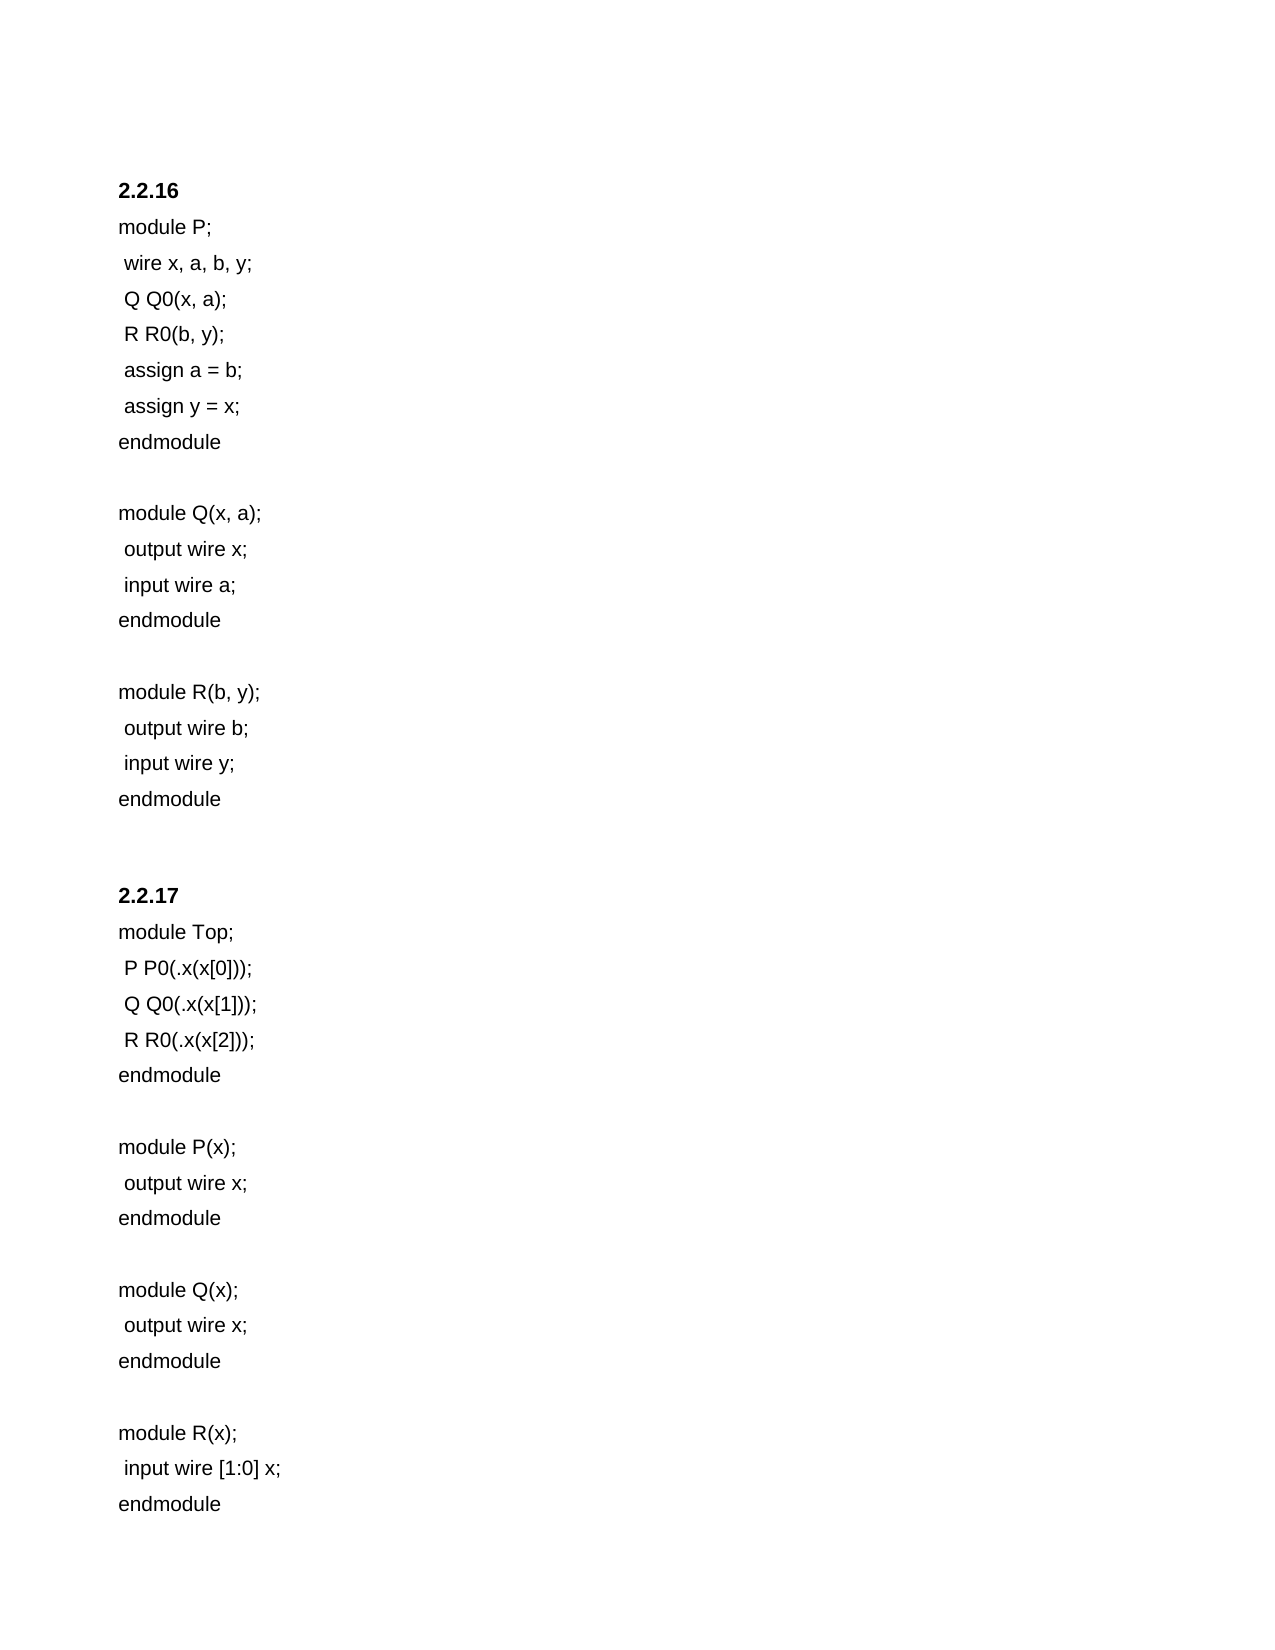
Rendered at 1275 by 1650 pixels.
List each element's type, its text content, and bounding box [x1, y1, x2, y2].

text module Q(x, a); [118, 502, 1157, 525]
text endmodule [118, 609, 1157, 632]
text assign y = x; [118, 394, 1157, 418]
text endmodule [118, 1064, 1157, 1087]
text P P0(.x(x[0])); [118, 957, 1157, 980]
text Q Q0(x, a); [118, 287, 1157, 311]
text input wire y; [118, 752, 1157, 775]
text module P; [118, 216, 1157, 239]
text module P(x); [118, 1135, 1157, 1158]
text wire x, a, b, y; [118, 252, 1157, 275]
text endmodule [118, 1350, 1157, 1373]
text R R0(b, y); [118, 323, 1157, 346]
text endmodule [118, 787, 1157, 811]
text output wire x; [118, 537, 1157, 561]
text R R0(.x(x[2])); [118, 1028, 1157, 1051]
text module Q(x); [118, 1278, 1157, 1301]
text output wire x; [118, 1171, 1157, 1194]
text module R(b, y); [118, 680, 1157, 703]
text input wire a; [118, 573, 1157, 596]
text output wire x; [118, 1314, 1157, 1337]
text assign a = b; [118, 359, 1157, 382]
text module Top; [118, 921, 1157, 944]
text Q Q0(.x(x[1])); [118, 992, 1157, 1016]
text output wire b; [118, 716, 1157, 739]
text input wire [1:0] x; [118, 1457, 1157, 1480]
subtitle 2.2.16 [118, 179, 1157, 203]
text module R(x); [118, 1421, 1157, 1444]
text endmodule [118, 1207, 1157, 1230]
text endmodule [118, 1493, 1157, 1516]
subtitle 2.2.17 [118, 884, 1157, 908]
text endmodule [118, 430, 1157, 453]
